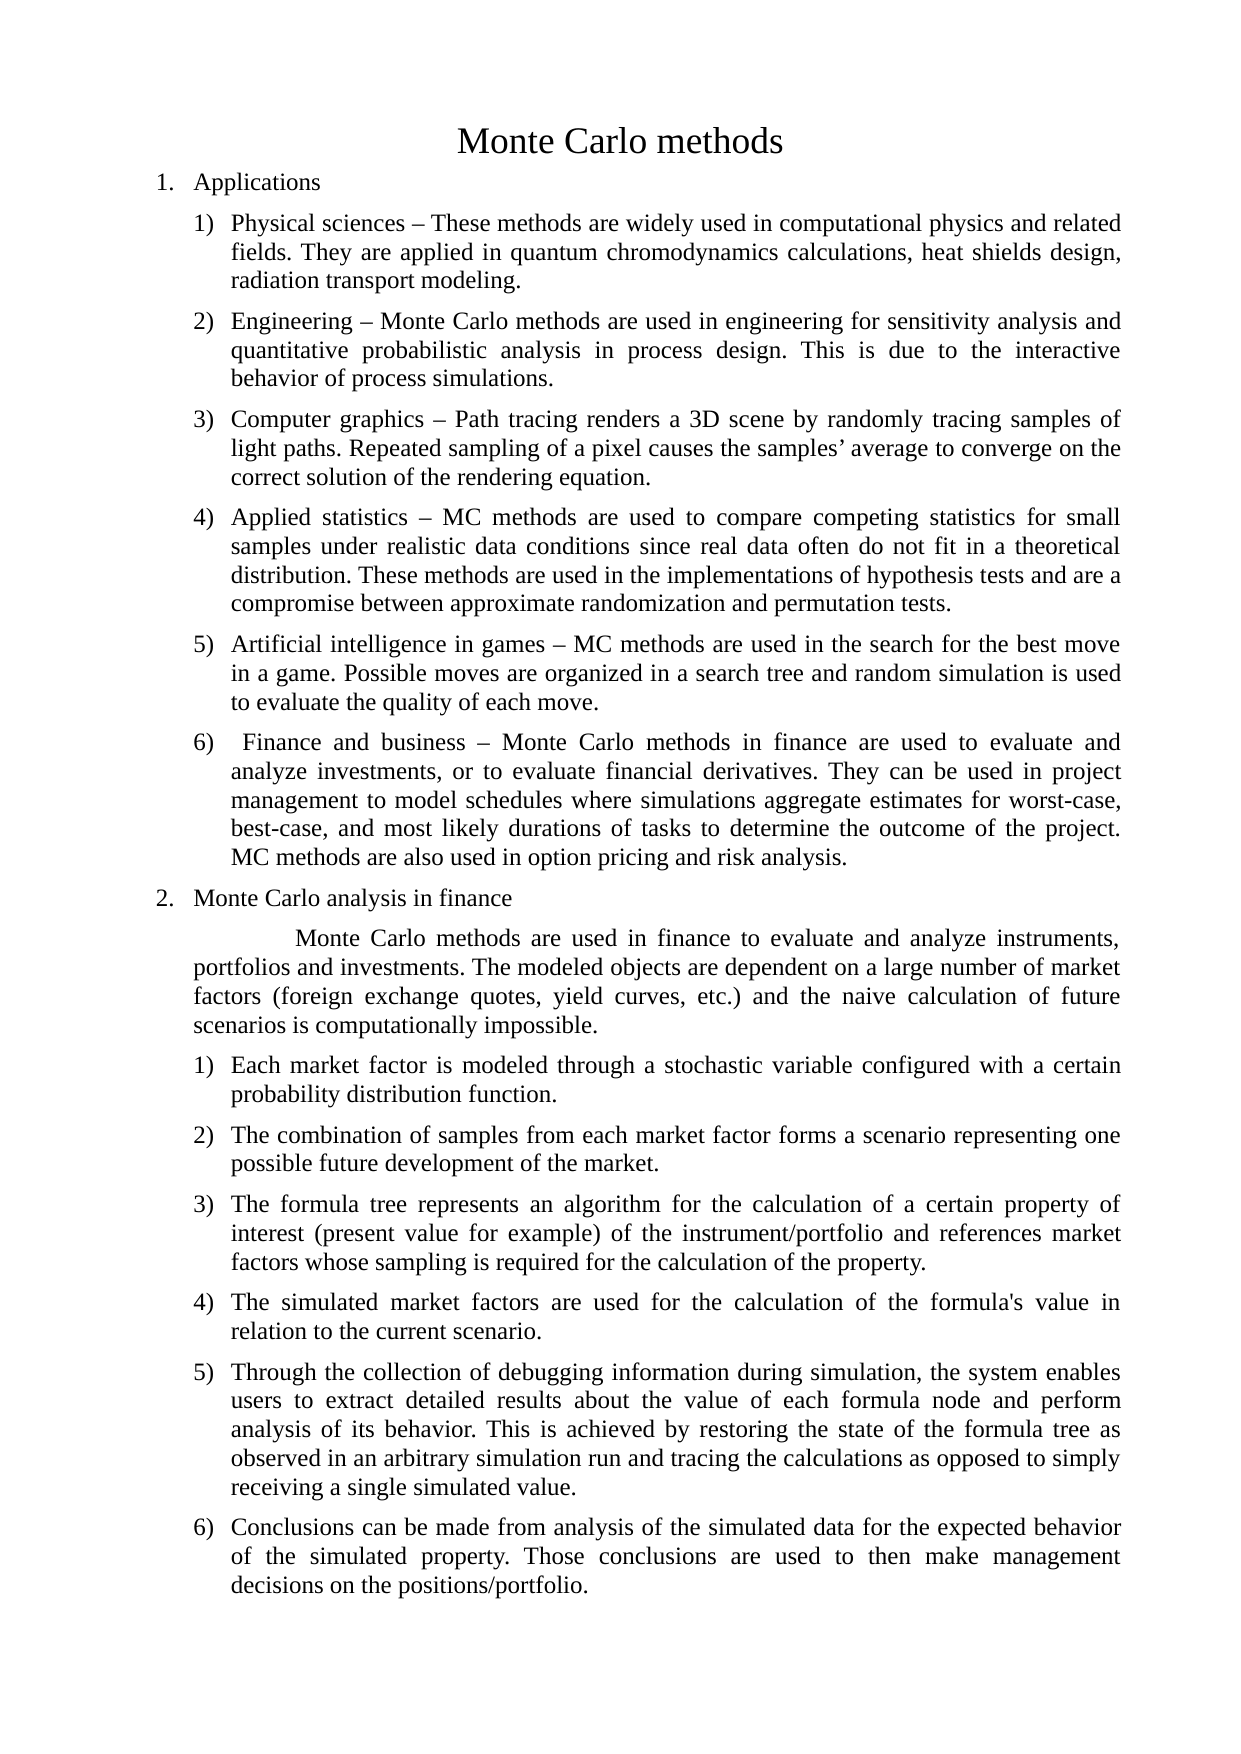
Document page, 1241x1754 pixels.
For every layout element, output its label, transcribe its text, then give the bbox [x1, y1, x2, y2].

list Monte Carlo analysis in finance [156, 883, 1122, 912]
list The formula tree represents an algorithm for the calculation of a certain property of interest (present value for example) of the instrument/portfolio and references market factors whose sampling is required for the calculation of the property. [193, 1189, 1122, 1275]
list The simulated market factors are used for the calculation of the formula's value in relation to the current scenario. [193, 1287, 1122, 1345]
list Applications [156, 167, 1122, 196]
list Applied statistics – MC methods are used to compare competing statistics for small samples under realistic data conditions since real data often do not fit in a theoretical distribution. These methods are used in the implementations of hypothesis tests and are a compromise between approximate randomization and permutation tests. [193, 502, 1122, 617]
list Computer graphics – Path tracing renders a 3D scene by randomly tracing samples of light paths. Repeated sampling of a pixel causes the samples’ average to converge on the correct solution of the rendering equation. [193, 404, 1122, 490]
list Engineering – Monte Carlo methods are used in engineering for sensitivity analysis and quantitative probabilistic analysis in process design. This is due to the interactive behavior of process simulations. [193, 306, 1122, 392]
list Conclusions can be made from analysis of the simulated data for the expected behavior of the simulated property. Those conclusions are used to then make management decisions on the positions/portfolio. [193, 1512, 1122, 1598]
list The combination of samples from each market factor forms a scenario representing one possible future development of the market. [193, 1120, 1122, 1177]
text Monte Carlo methods [118, 118, 1122, 161]
list Finance and business – Monte Carlo methods in finance are used to evaluate and analyze investments, or to evaluate financial derivatives. They can be used in project management to model schedules where simulations aggregate estimates for worst-case, best-case, and most likely durations of tasks to determine the outcome of the project. MC methods are also used in option pricing and risk analysis. [193, 727, 1122, 871]
list Each market factor is modeled through a stochastic variable configured with a certain probability distribution function. [193, 1050, 1122, 1108]
list Through the collection of debugging information during simulation, the system enables users to extract detailed results about the value of each formula node and perform analysis of its behavior. This is achieved by restoring the state of the formula tree as observed in an arbitrary simulation run and tracing the calculations as opposed to simply receiving a single simulated value. [193, 1357, 1122, 1500]
list Artificial intelligence in games – MC methods are used in the search for the best move in a game. Possible moves are organized in a search tree and random simulation is used to evaluate the quality of each move. [193, 629, 1122, 715]
list Monte Carlo methods are used in finance to evaluate and analyze instruments, portfolios and investments. The modeled objects are dependent on a large number of market factors (foreign exchange quotes, yield curves, etc.) and the naive calculation of future scenarios is computationally impossible. [156, 923, 1122, 1038]
list Physical sciences – These methods are widely used in computational physics and related fields. They are applied in quantum chromodynamics calculations, heat shields design, radiation transport modeling. [193, 208, 1122, 294]
